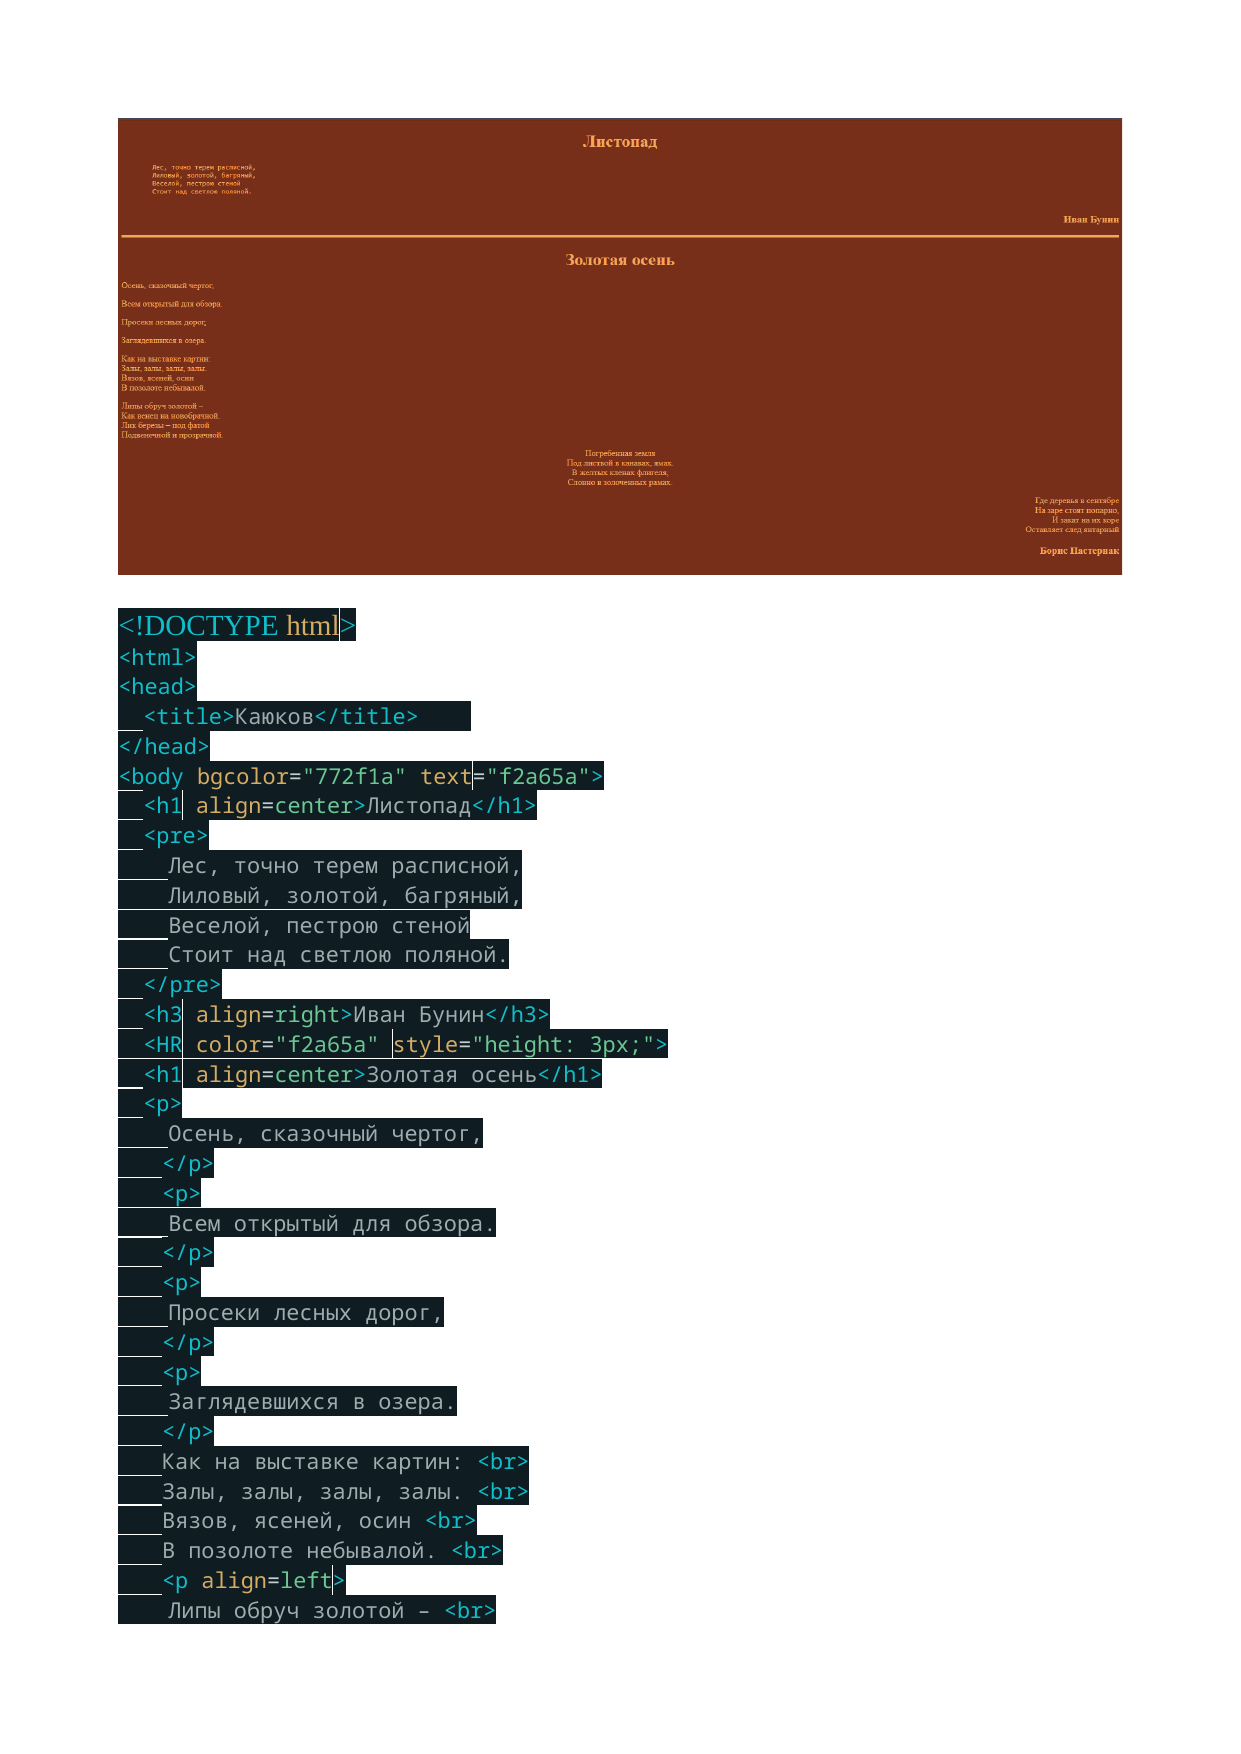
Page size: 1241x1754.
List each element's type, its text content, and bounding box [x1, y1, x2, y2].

text <h1 align=center>Золотая осень</h1> [118, 1058, 1122, 1088]
text Липы обруч золотой – <br> [118, 1595, 1122, 1624]
text <p align=left> [118, 1565, 1122, 1595]
text <title>Каюков</title> [118, 701, 1122, 731]
text <html> [118, 641, 1122, 671]
text <p> [118, 1267, 1122, 1297]
text </p> [118, 1148, 1122, 1178]
text <!DOCTYPE html> [118, 608, 1122, 641]
text <p> [118, 1178, 1122, 1207]
text Заглядевшихся в озера. [118, 1386, 1122, 1416]
text <h3 align=right>Иван Бунин</h3> [118, 999, 1122, 1029]
text Вязов, ясеней, осин <br> [118, 1505, 1122, 1535]
text В позолоте небывалой. <br> [118, 1535, 1122, 1565]
text Веселой, пестрою стеной [118, 909, 1122, 939]
text </p> [118, 1327, 1122, 1356]
text Как на выставке картин: <br> [118, 1446, 1122, 1476]
text <head> [118, 671, 1122, 701]
text </p> [118, 1416, 1122, 1446]
text Стоит над светлою поляной. [118, 939, 1122, 969]
text <pre> [118, 820, 1122, 850]
text Залы, залы, залы, залы. <br> [118, 1476, 1122, 1505]
text </pre> [118, 969, 1122, 999]
text <p> [118, 1356, 1122, 1386]
text <p> [118, 1088, 1122, 1118]
text <h1 align=center>Листопад</h1> [118, 790, 1122, 820]
picture [118, 118, 1123, 575]
text <HR color="f2a65a" style="height: 3px;"> [118, 1029, 1122, 1058]
text Лиловый, золотой, багряный, [118, 880, 1122, 909]
text <body bgcolor="772f1a" text="f2a65a"> [118, 761, 1122, 790]
text </p> [118, 1237, 1122, 1267]
text Лес, точно терем расписной, [118, 850, 1122, 880]
text </head> [118, 731, 1122, 761]
text Осень, сказочный чертог, [118, 1118, 1122, 1148]
text Всем открытый для обзора. [118, 1207, 1122, 1237]
text Просеки лесных дорог, [118, 1297, 1122, 1327]
